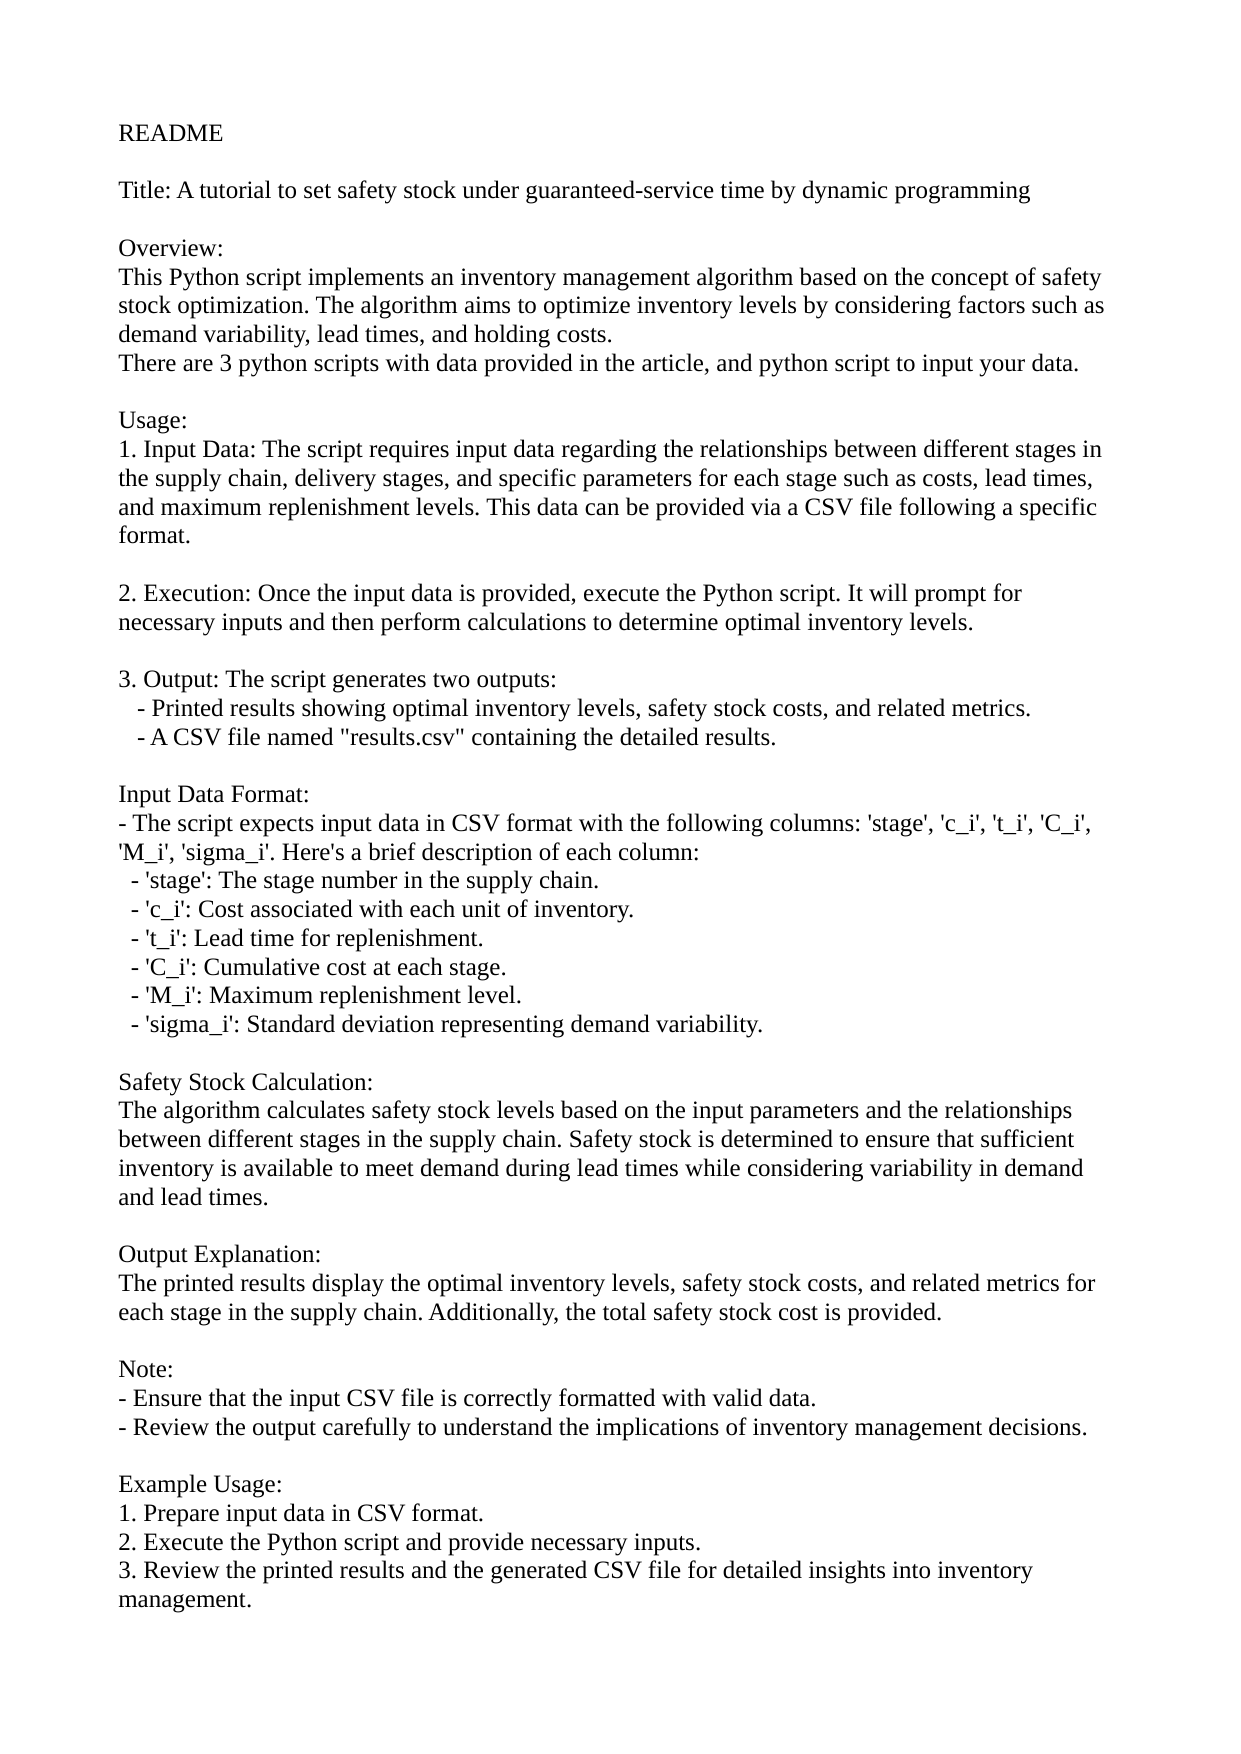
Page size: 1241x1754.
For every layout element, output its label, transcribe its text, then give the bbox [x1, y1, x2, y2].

text 3. Review the printed results and the generated CSV file for detailed insights into inventory management. [118, 1556, 1122, 1613]
text - 'stage': The stage number in the supply chain. [118, 866, 1122, 894]
text Safety Stock Calculation: [118, 1067, 1122, 1096]
text - Printed results showing optimal inventory levels, safety stock costs, and related metrics. [118, 693, 1122, 722]
text This Python script implements an inventory management algorithm based on the concept of safety stock optimization. The algorithm aims to optimize inventory levels by considering factors such as demand variability, lead times, and holding costs. There are 3 python scripts with data provided in the article, and python script to input your data. [118, 262, 1122, 377]
text - The script expects input data in CSV format with the following columns: 'stage', 'c_i', 't_i', 'C_i', 'M_i', 'sigma_i'. Here's a brief description of each column: [118, 808, 1122, 866]
text - Ensure that the input CSV file is correctly formatted with valid data. [118, 1383, 1122, 1412]
text Note: [118, 1354, 1122, 1383]
text - Review the output carefully to understand the implications of inventory management decisions. [118, 1412, 1122, 1441]
text - A CSV file named "results.csv" containing the detailed results. [118, 722, 1122, 751]
text - 'c_i': Cost associated with each unit of inventory. [118, 894, 1122, 923]
text 1. Input Data: The script requires input data regarding the relationships between different stages in the supply chain, delivery stages, and specific parameters for each stage such as costs, lead times, and maximum replenishment levels. This data can be provided via a CSV file following a specific format. [118, 434, 1122, 549]
text Overview: [118, 233, 1122, 262]
text 3. Output: The script generates two outputs: [118, 664, 1122, 693]
text - 'C_i': Cumulative cost at each stage. [118, 952, 1122, 981]
text Usage: [118, 406, 1122, 434]
text - 'sigma_i': Standard deviation representing demand variability. [118, 1009, 1122, 1038]
text Example Usage: [118, 1469, 1122, 1498]
text - 't_i': Lead time for replenishment. [118, 923, 1122, 952]
text Input Data Format: [118, 779, 1122, 808]
text 1. Prepare input data in CSV format. [118, 1498, 1122, 1527]
text README [118, 118, 1122, 147]
text Output Explanation: [118, 1239, 1122, 1268]
text Title: A tutorial to set safety stock under guaranteed-service time by dynamic programming [118, 176, 1122, 204]
text 2. Execution: Once the input data is provided, execute the Python script. It will prompt for necessary inputs and then perform calculations to determine optimal inventory levels. [118, 578, 1122, 636]
text The printed results display the optimal inventory levels, safety stock costs, and related metrics for each stage in the supply chain. Additionally, the total safety stock cost is provided. [118, 1268, 1122, 1326]
text 2. Execute the Python script and provide necessary inputs. [118, 1527, 1122, 1556]
text - 'M_i': Maximum replenishment level. [118, 981, 1122, 1009]
text The algorithm calculates safety stock levels based on the input parameters and the relationships between different stages in the supply chain. Safety stock is determined to ensure that sufficient inventory is available to meet demand during lead times while considering variability in demand and lead times. [118, 1096, 1122, 1211]
